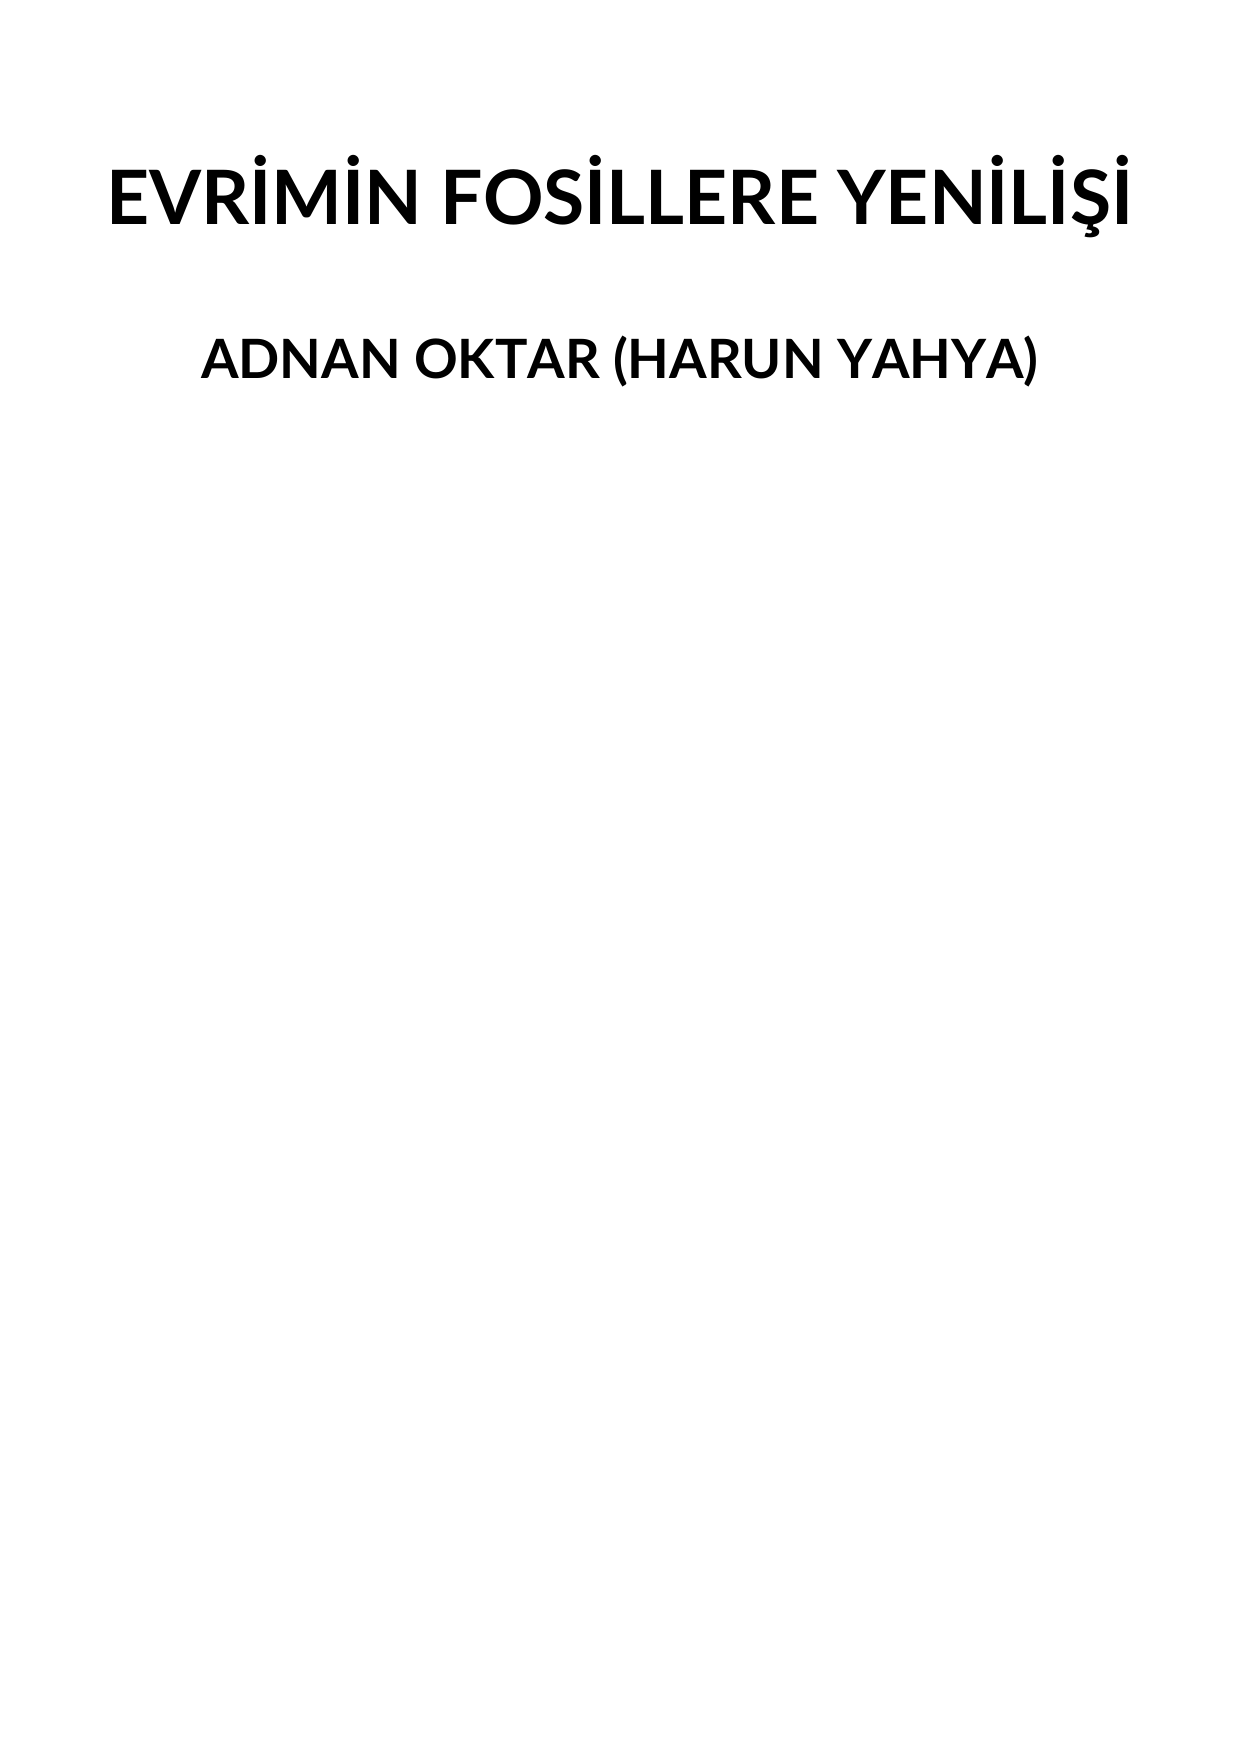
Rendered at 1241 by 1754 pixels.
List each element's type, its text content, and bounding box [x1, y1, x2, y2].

text ADNAN OKTAR (HARUN YAHYA) [75, 325, 1165, 390]
subtitle EVRİMİN FOSİLLERE YENİLİŞİ [75, 150, 1165, 240]
